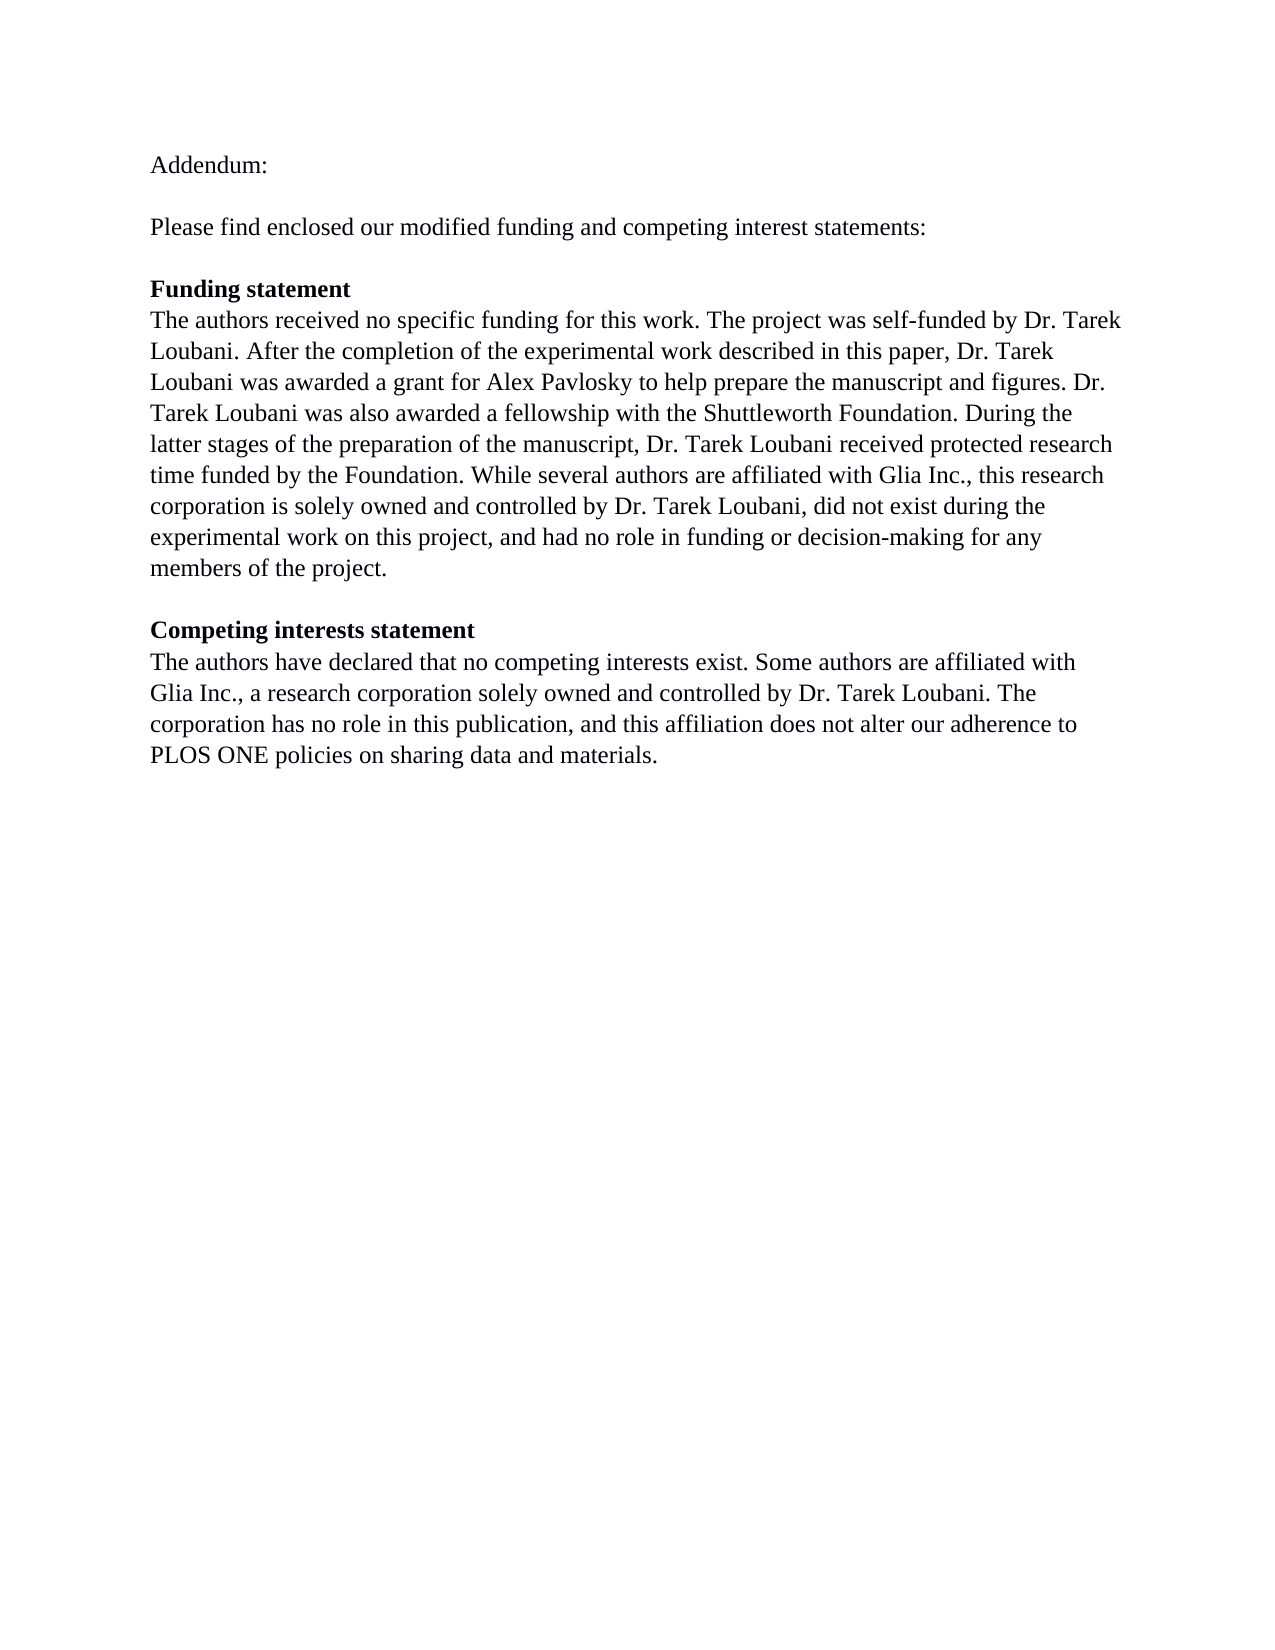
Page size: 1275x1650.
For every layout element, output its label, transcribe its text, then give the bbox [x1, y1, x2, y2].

text Please find enclosed our modified funding and competing interest statements: [150, 212, 1125, 241]
text Competing interests statement [150, 616, 1125, 644]
text The authors received no specific funding for this work. The project was self-funded by Dr. Tarek Loubani. After the completion of the experimental work described in this paper, Dr. Tarek Loubani was awarded a grant for Alex Pavlosky to help prepare the manuscript and figures. Dr. Tarek Loubani was also awarded a fellowship with the Shuttleworth Foundation. During the latter stages of the preparation of the manuscript, Dr. Tarek Loubani received protected research time funded by the Foundation. While several authors are affiliated with Glia Inc., this research corporation is solely owned and controlled by Dr. Tarek Loubani, did not exist during the experimental work on this project, and had no role in funding or decision-making for any members of the project. [150, 305, 1125, 582]
text The authors have declared that no competing interests exist. Some authors are affiliated with Glia Inc., a research corporation solely owned and controlled by Dr. Tarek Loubani. The corporation has no role in this publication, and this affiliation does not alter our adherence to PLOS ONE policies on sharing data and materials. [150, 647, 1125, 768]
text Addendum: [150, 150, 1125, 179]
text Funding statement [150, 274, 1125, 303]
